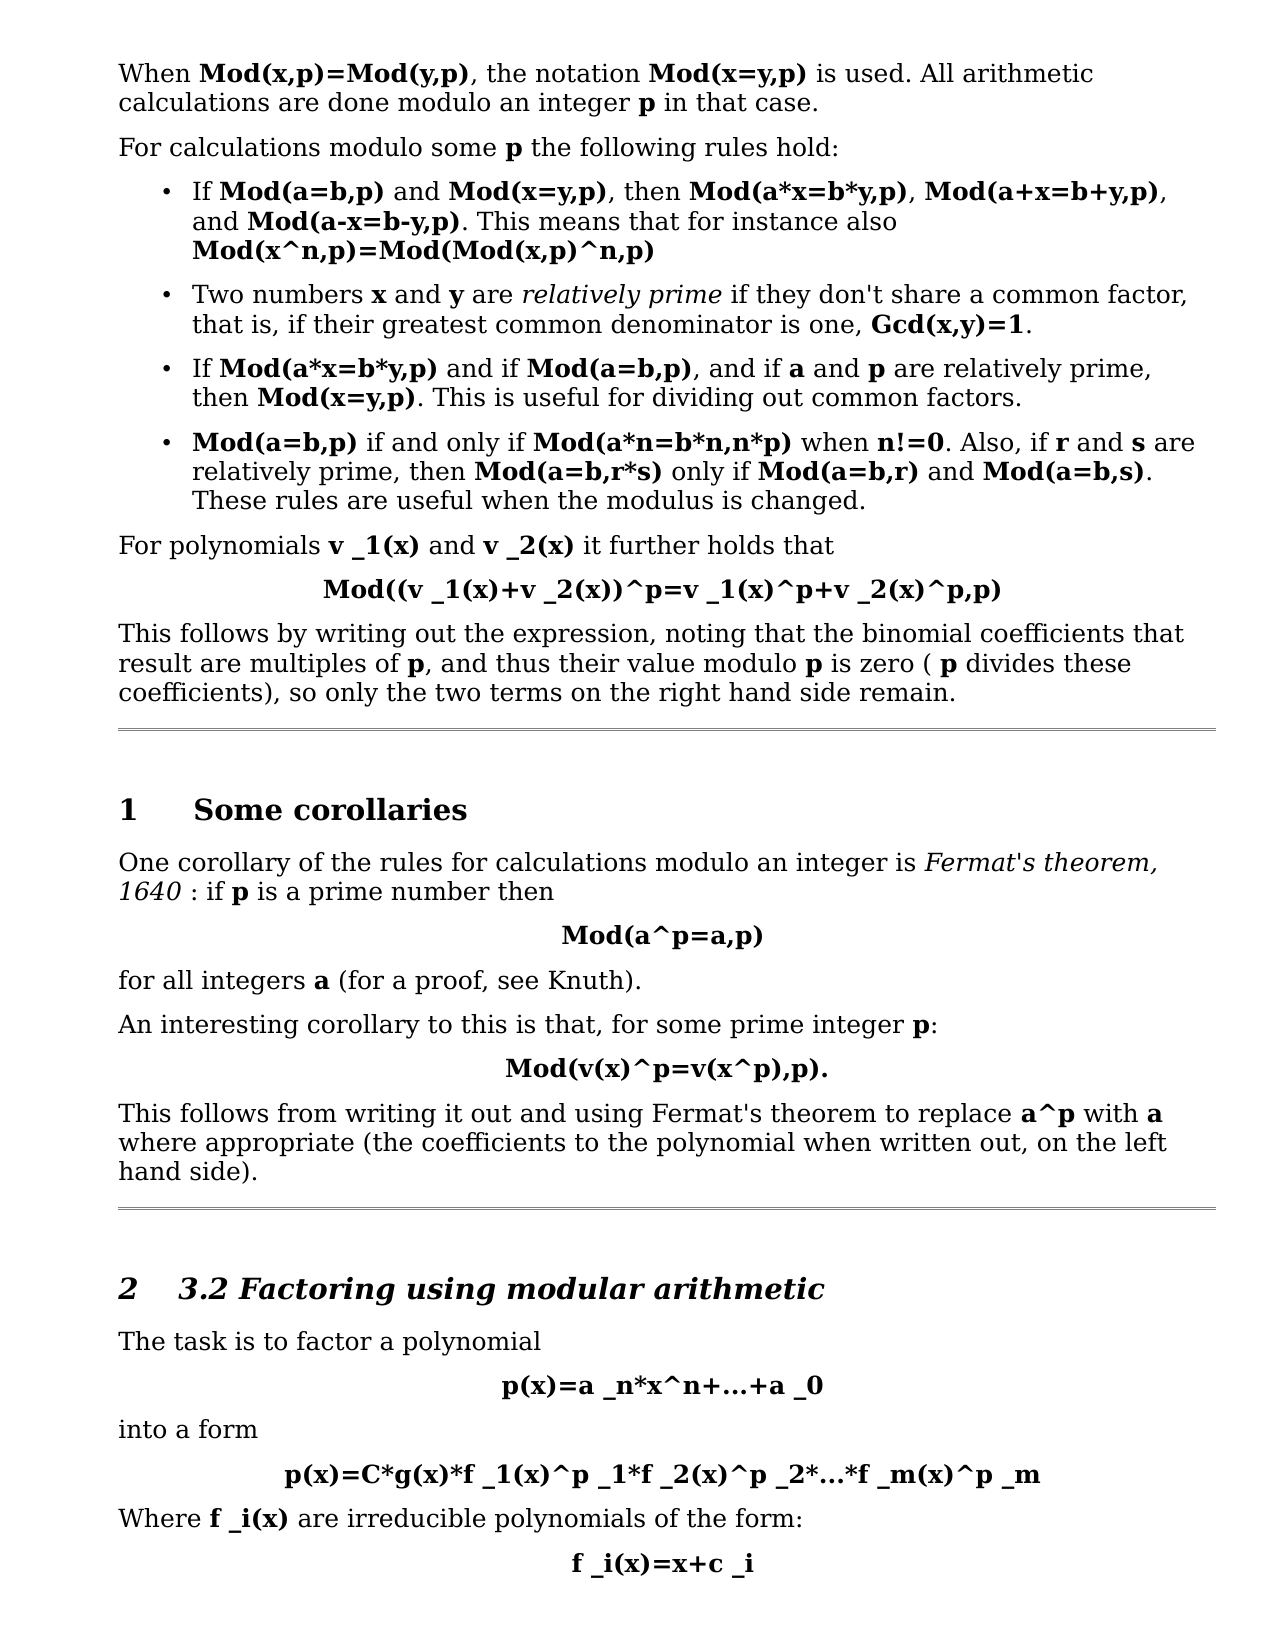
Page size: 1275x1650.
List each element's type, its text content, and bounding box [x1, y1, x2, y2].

text This follows from writing it out and using Fermat's theorem to replace a^p with a where appropriate (the coefficients to the polynomial when written out, on the left hand side). [118, 1099, 1216, 1187]
text f _i(x)=x+c _i [118, 1549, 1216, 1578]
text For polynomials v _1(x) and v _2(x) it further holds that [118, 531, 1216, 560]
text When Mod(x,p)=Mod(y,p), the notation Mod(x=y,p) is used. All arithmetic calculations are done modulo an integer p in that case. [118, 59, 1216, 118]
text Mod(v(x)^p=v(x^p),p). [118, 1054, 1216, 1084]
text The task is to factor a polynomial [118, 1327, 1216, 1356]
subtitle Some corollaries [118, 793, 1216, 827]
list If Mod(a=b,p) and Mod(x=y,p), then Mod(a*x=b*y,p), Mod(a+x=b+y,p), and Mod(a-x=b-y,p). This means that for instance also Mod(x^n,p)=Mod(Mod(x,p)^n,p) [162, 177, 1216, 265]
text This follows by writing out the expression, noting that the binomial coefficients that result are multiples of p, and thus their value modulo p is zero ( p divides these coefficients), so only the two terms on the right hand side remain. [118, 619, 1216, 707]
list If Mod(a*x=b*y,p) and if Mod(a=b,p), and if a and p are relatively prime, then Mod(x=y,p). This is useful for dividing out common factors. [162, 354, 1216, 413]
text One corollary of the rules for calculations modulo an integer is Fermat's theorem, 1640 : if p is a prime number then [118, 848, 1216, 906]
text Mod(a^p=a,p) [118, 921, 1216, 951]
text For calculations modulo some p the following rules hold: [118, 133, 1216, 162]
subtitle 3.2 Factoring using modular arithmetic [118, 1272, 1216, 1306]
text Mod((v _1(x)+v _2(x))^p=v _1(x)^p+v _2(x)^p,p) [118, 575, 1216, 604]
list Two numbers x and y are relatively prime if they don't share a common factor, that is, if their greatest common denominator is one, Gcd(x,y)=1. [162, 280, 1216, 339]
text An interesting corollary to this is that, for some prime integer p: [118, 1010, 1216, 1039]
text into a form [118, 1416, 1216, 1445]
text Where f _i(x) are irreducible polynomials of the form: [118, 1504, 1216, 1534]
text p(x)=C*g(x)*f _1(x)^p _1*f _2(x)^p _2*...*f _m(x)^p _m [118, 1460, 1216, 1489]
text p(x)=a _n*x^n+...+a _0 [118, 1371, 1216, 1401]
list Mod(a=b,p) if and only if Mod(a*n=b*n,n*p) when n!=0. Also, if r and s are relatively prime, then Mod(a=b,r*s) only if Mod(a=b,r) and Mod(a=b,s). These rules are useful when the modulus is changed. [162, 428, 1216, 516]
text for all integers a (for a proof, see Knuth). [118, 966, 1216, 995]
